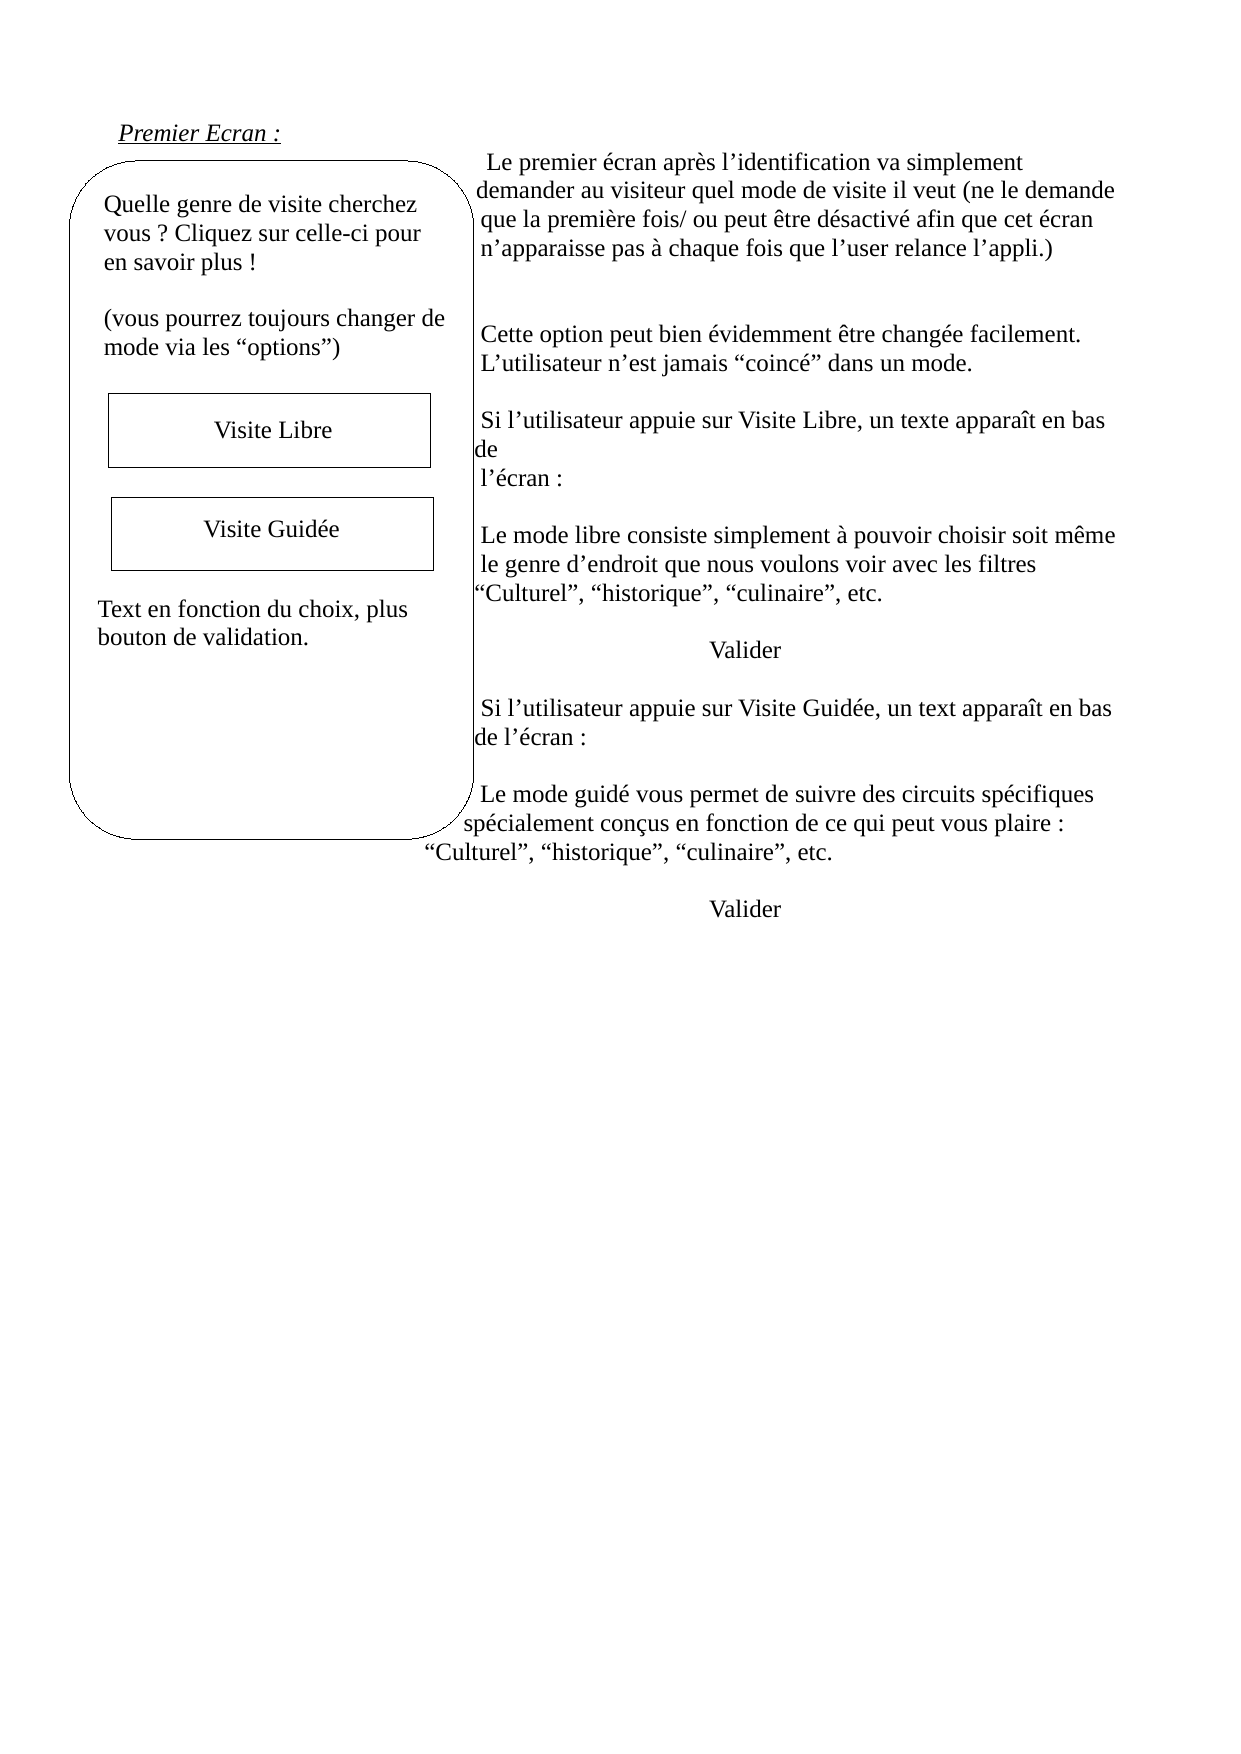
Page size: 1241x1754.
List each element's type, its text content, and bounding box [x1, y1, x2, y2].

text Le premier écran après l’identification va simplement [118, 147, 1122, 176]
text que la première fois/ ou peut être désactivé afin que cet écran [470, 204, 1122, 233]
text demander au visiteur quel mode de visite il veut (ne le demande [451, 176, 1122, 204]
text Cette option peut bien évidemment être changée facilement. [474, 319, 1122, 348]
text Si l’utilisateur appuie sur Visite Guidée, un text apparaît en bas de l’écran : [474, 693, 1122, 751]
text L’utilisateur n’est jamais “coincé” dans un mode. [474, 348, 1122, 377]
text le genre d’endroit que nous voulons voir avec les filtres “Culturel”, “historique”, “culinaire”, etc. Valider [474, 549, 1122, 664]
text Premier Ecran : [118, 118, 1122, 147]
text Si l’utilisateur appuie sur Visite Libre, un texte apparaît en bas de [474, 406, 1122, 463]
text l’écran : [474, 463, 1122, 492]
text n’apparaisse pas à chaque fois que l’user relance l’appli.) [474, 233, 1122, 262]
text Le mode guidé vous permet de suivre des circuits spécifiques spécialement conçus en fonction de ce qui peut vous plaire : “Culturel”, “historique”, “culinaire”, etc. Valider [118, 779, 1122, 923]
text Le mode libre consiste simplement à pouvoir choisir soit même [474, 521, 1122, 549]
